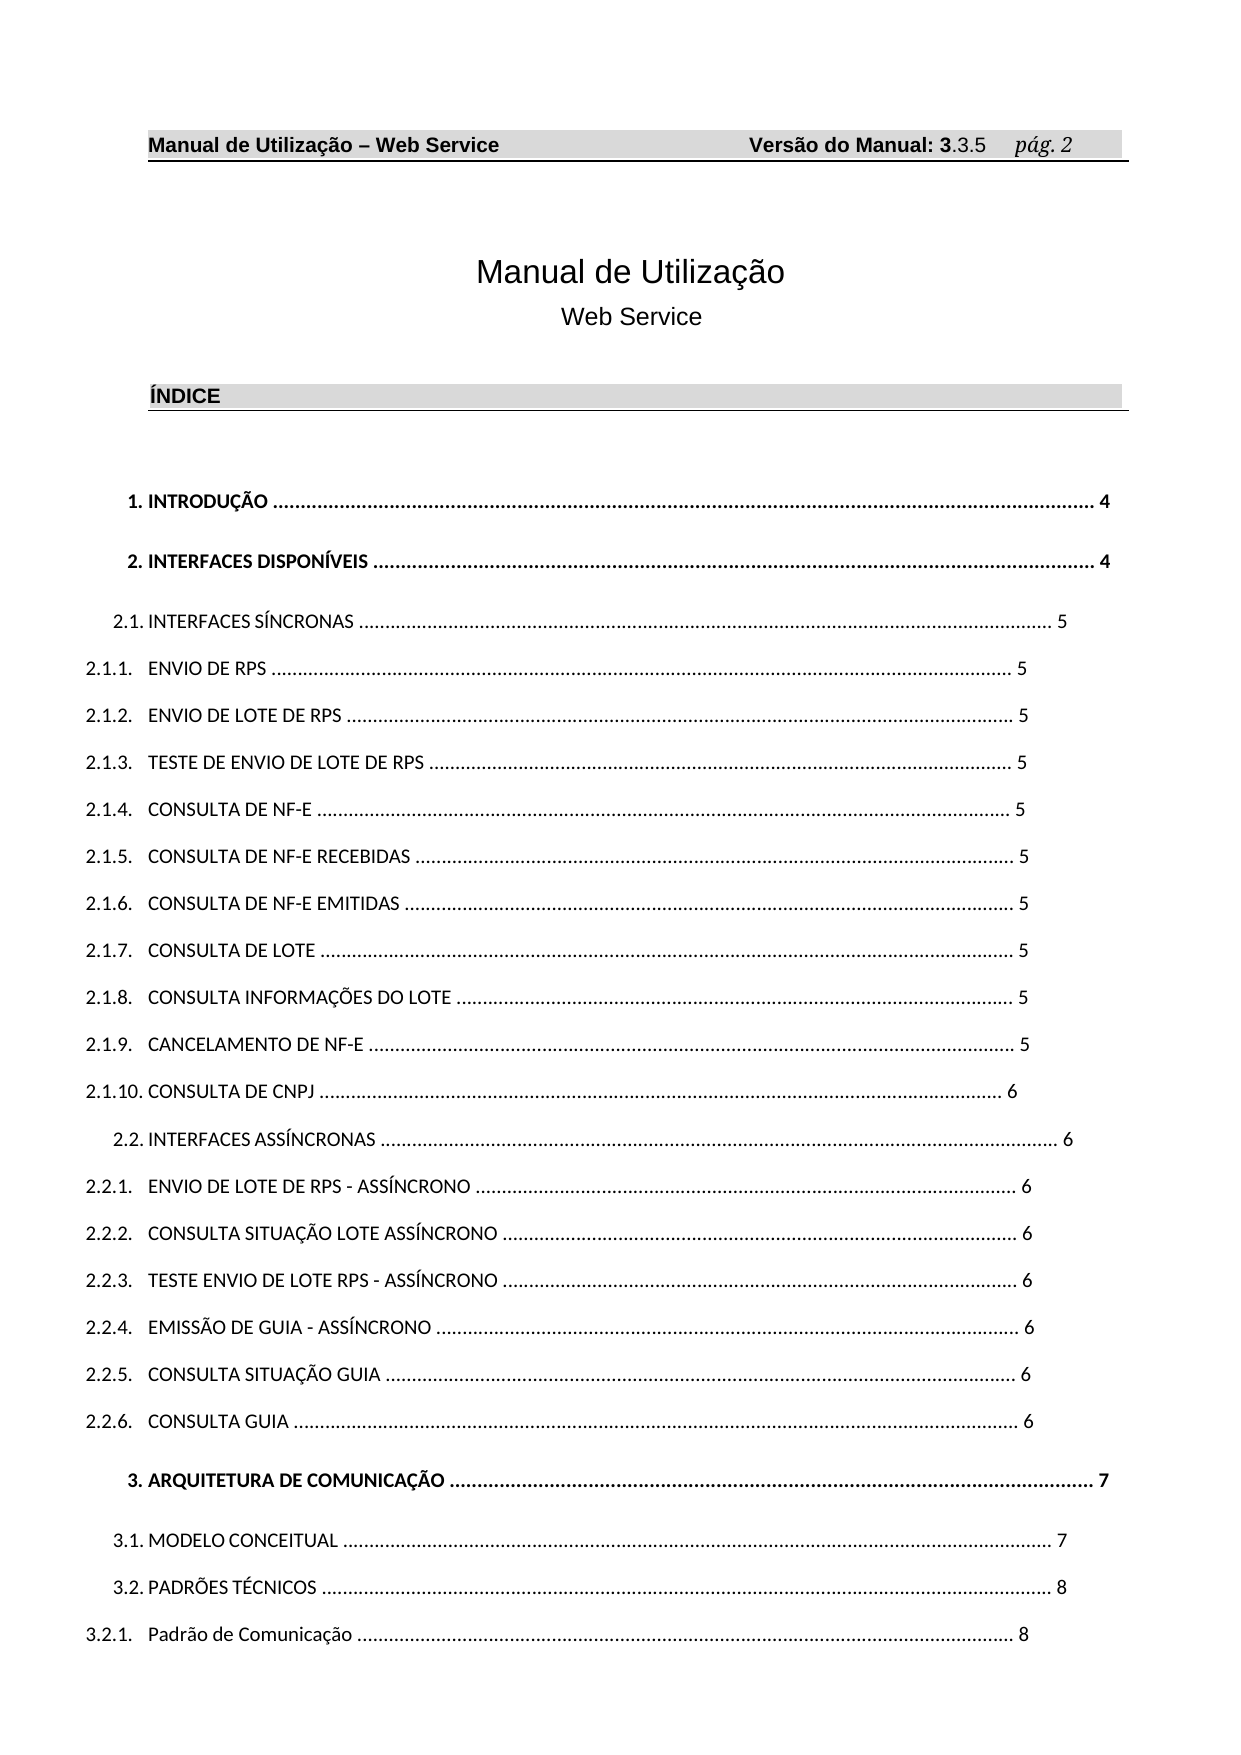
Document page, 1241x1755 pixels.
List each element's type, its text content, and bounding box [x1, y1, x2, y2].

subtitle Manual de Utilização – Web Service Versão do Manual: 3.3.5 pág. 2 [148, 130, 1122, 158]
list INTRODUÇÃO .................................................................................................................................................... 4 [127, 484, 1123, 515]
list ENVIO DE LOTE DE RPS - ASSÍNCRONO ....................................................................................................... 6 [85, 1169, 1123, 1199]
list ARQUITETURA DE COMUNICAÇÃO .................................................................................................................... 7 [127, 1464, 1123, 1494]
list CONSULTA DE LOTE .................................................................................................................................... 5 [85, 933, 1123, 964]
text Manual de Utilização [148, 252, 1122, 290]
list CONSULTA DE NF-E RECEBIDAS .................................................................................................................. 5 [85, 839, 1123, 870]
list CONSULTA SITUAÇÃO LOTE ASSÍNCRONO .................................................................................................. 6 [85, 1216, 1123, 1246]
list MODELO CONCEITUAL ....................................................................................................................................... 7 [113, 1523, 1123, 1554]
list CONSULTA DE NF-E EMITIDAS .................................................................................................................... 5 [85, 886, 1123, 917]
list CONSULTA DE CNPJ .................................................................................................................................. 6 [85, 1074, 1123, 1105]
list INTERFACES SÍNCRONAS .................................................................................................................................... 5 [113, 604, 1123, 634]
subtitle ÍNDICE [150, 384, 1122, 408]
list PADRÕES TÉCNICOS ........................................................................................................................................... 8 [113, 1571, 1123, 1601]
text Web Service [148, 301, 1122, 330]
list Padrão de Comunicação ............................................................................................................................. 8 [85, 1618, 1123, 1648]
list CONSULTA INFORMAÇÕES DO LOTE .......................................................................................................... 5 [85, 980, 1123, 1011]
list TESTE ENVIO DE LOTE RPS - ASSÍNCRONO .................................................................................................. 6 [85, 1263, 1123, 1293]
list INTERFACES DISPONÍVEIS .................................................................................................................................. 4 [127, 544, 1123, 574]
list CONSULTA GUIA .......................................................................................................................................... 6 [85, 1404, 1123, 1435]
list ENVIO DE LOTE DE RPS ............................................................................................................................... 5 [85, 698, 1123, 728]
list TESTE DE ENVIO DE LOTE DE RPS ............................................................................................................... 5 [85, 745, 1123, 776]
list ENVIO DE RPS ............................................................................................................................................. 5 [85, 651, 1123, 681]
list CANCELAMENTO DE NF-E ........................................................................................................................... 5 [85, 1027, 1123, 1058]
list INTERFACES ASSÍNCRONAS ................................................................................................................................. 6 [113, 1122, 1123, 1152]
list CONSULTA DE NF-E .................................................................................................................................... 5 [85, 792, 1123, 823]
list CONSULTA SITUAÇÃO GUIA ........................................................................................................................ 6 [85, 1357, 1123, 1388]
list EMISSÃO DE GUIA - ASSÍNCRONO ............................................................................................................... 6 [85, 1310, 1123, 1341]
